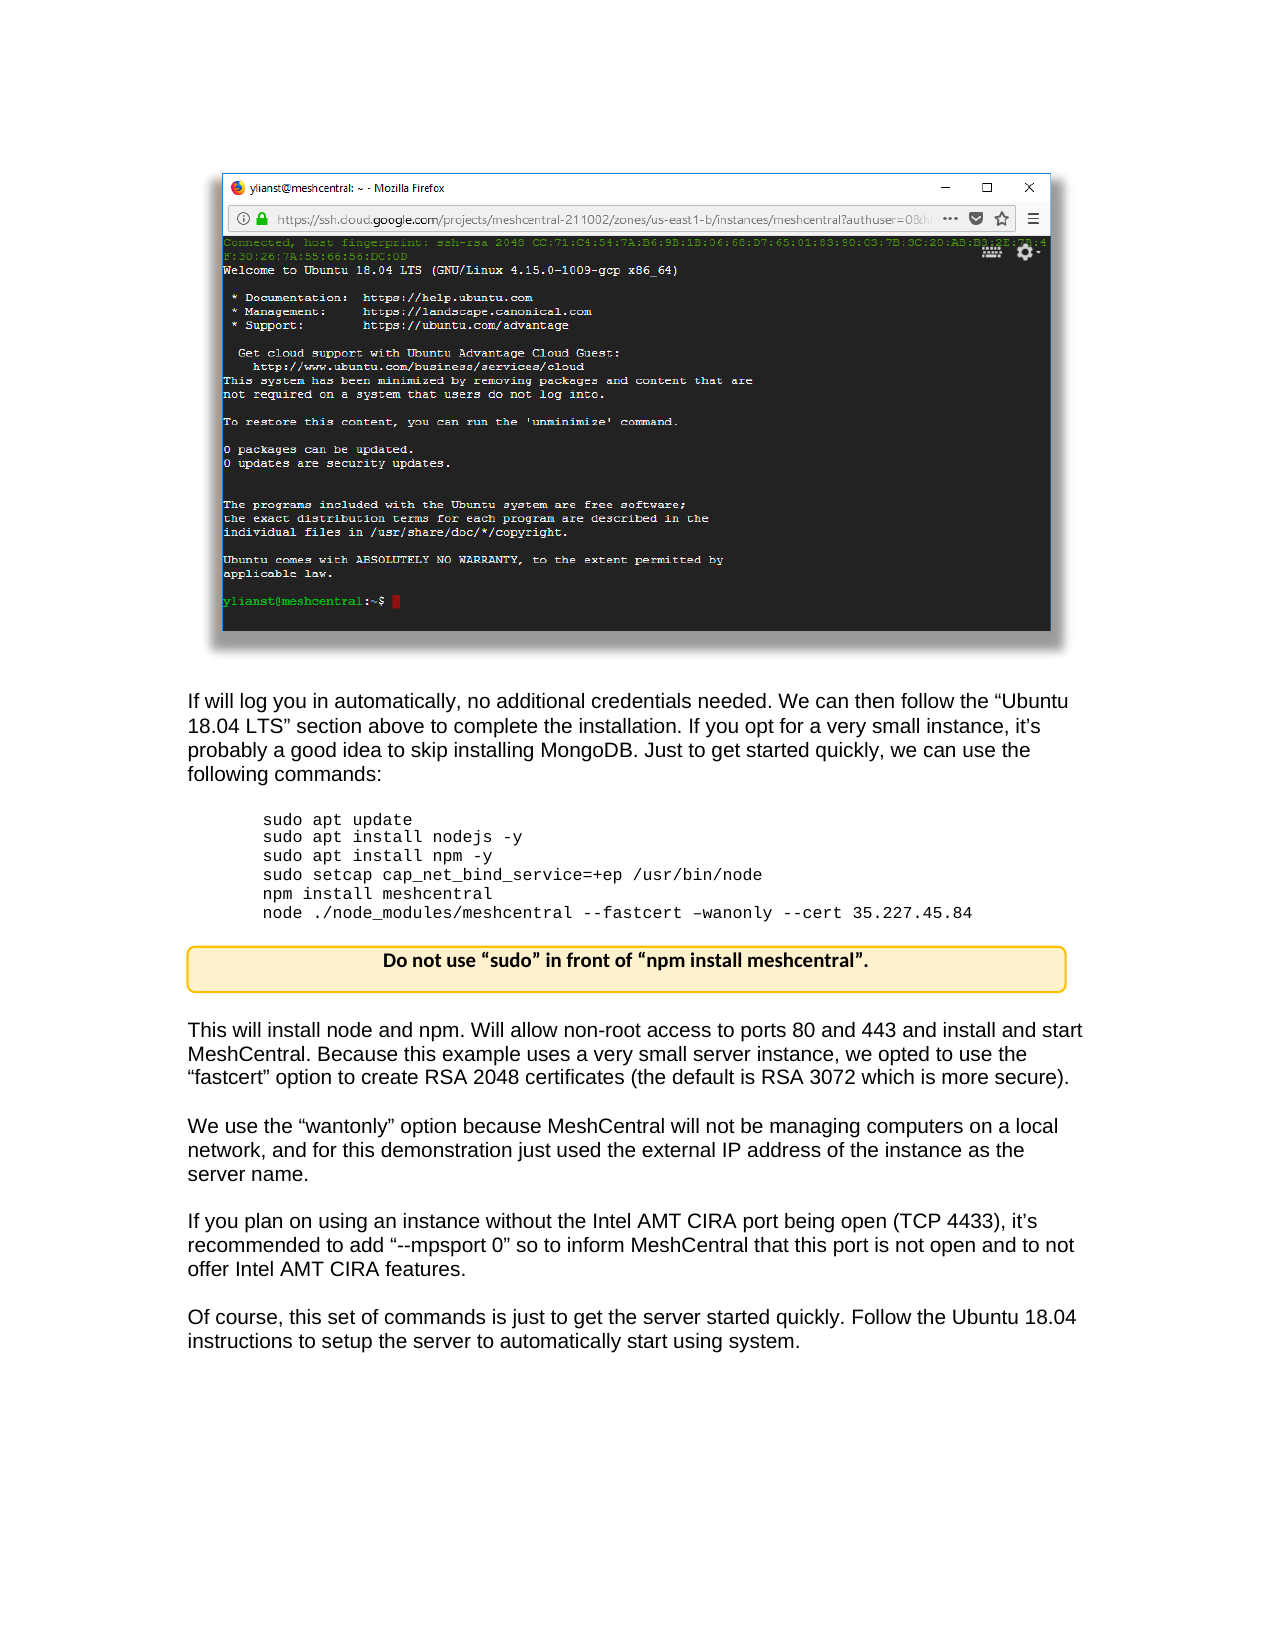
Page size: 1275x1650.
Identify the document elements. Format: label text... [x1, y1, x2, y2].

text node ./node_modules/meshcentral --fastcert –wanonly --cert 35.227.45.84 [262, 904, 1158, 923]
text If you plan on using an instance without the Intel AMT CIRA port being open (TCP 4433), it’s recommended to add “--mpsport 0” so to inform MeshCentral that this port is not open and to not offer Intel AMT CIRA features. [187, 1209, 1080, 1281]
text 18.04 LTS” section above to complete the installation. If you opt for a very small instance, it’s probably a good idea to skip installing MongoDB. Just to get started quickly, we can use the following commands: [187, 714, 1044, 786]
picture [194, 165, 1078, 666]
text This will install node and npm. Will allow non-root access to ports 80 and 443 and install and start MeshCentral. Because this example uses a very small server instance, we opted to use the [187, 1018, 1086, 1066]
text We use the “wantonly” option because MeshCentral will not be managing computers on a local network, and for this demonstration just used the external IP address of the instance as the server name. [187, 1113, 1062, 1185]
text If will log you in automatically, no additional credentials needed. We can then follow the “Ubuntu [187, 690, 1158, 714]
text sudo apt update [262, 810, 1158, 829]
text “fastcert” option to create RSA 2048 certificates (the default is RSA 3072 which is more secure). [187, 1066, 1158, 1089]
text sudo apt install nodejs -y sudo apt install npm -y [262, 829, 525, 867]
text Of course, this set of commands is just to get the server started quickly. Follow the Ubuntu 18.04 instructions to setup the server to automatically start using system. [187, 1305, 1158, 1353]
text sudo setcap cap_net_bind_service=+ep /usr/bin/node npm install meshcentral [262, 867, 771, 904]
